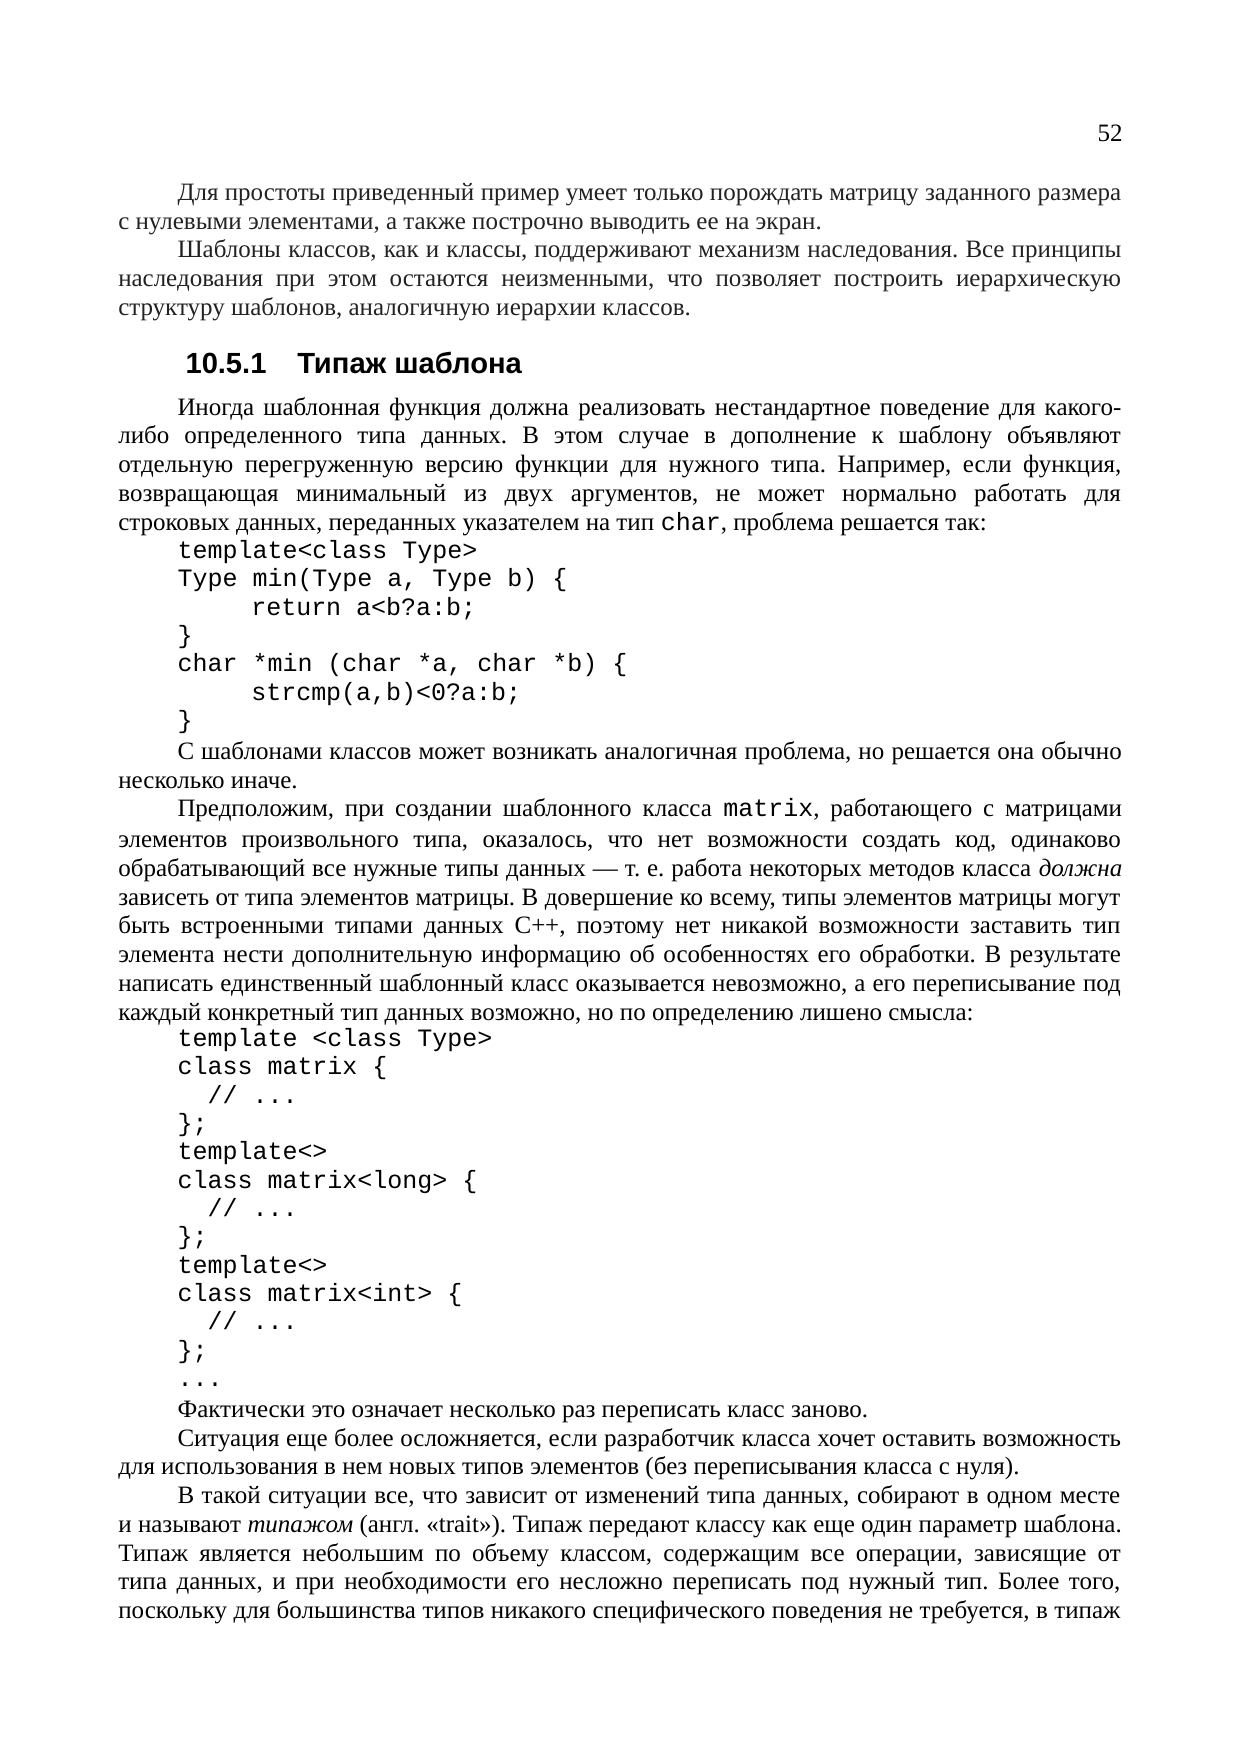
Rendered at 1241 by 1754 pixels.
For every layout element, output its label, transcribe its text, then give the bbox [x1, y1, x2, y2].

text return a<b?a:b; [177, 594, 1122, 623]
text class matrix<int> { [177, 1281, 1122, 1309]
text // ... [177, 1309, 1122, 1337]
text class matrix { [177, 1054, 1122, 1082]
text // ... [177, 1082, 1122, 1111]
text // ... [177, 1196, 1122, 1224]
text template<> [177, 1252, 1122, 1281]
text }; [177, 1337, 1122, 1366]
text } [177, 708, 1122, 736]
text } [177, 623, 1122, 651]
text Ситуация еще более осложняется, если разработчик класса хочет оставить возможность для использования в нем новых типов элементов (без переписывания класса с нуля). [118, 1423, 1122, 1480]
text В такой ситуации все, что зависит от изменений типа данных, собирают в одном месте и называют типажом (англ. «trait»). Типаж передают классу как еще один параметр шаблона. Типаж является небольшим по объему классом, содержащим все операции, зависящие от типа данных, и при необходимости его несложно переписать под нужный тип. Более того, поскольку для большинства типов никакого специфического поведения не требуется, в типаж [118, 1480, 1122, 1624]
text Иногда шаблонная функция должна реализовать нестандартное поведение для какого-либо определенного типа данных. В этом случае в дополнение к шаблону объявляют отдельную перегруженную версию функции для нужного типа. Например, если функция, возвращающая минимальный из двух аргументов, не может нормально работать для строковых данных, переданных указателем на тип char, проблема решается так: [118, 392, 1122, 538]
text template<> [177, 1139, 1122, 1167]
text Для простоты приведенный пример умеет только порождать матрицу заданного размера с нулевыми элементами, а также построчно выводить ее на экран. [118, 177, 1122, 234]
text }; [177, 1224, 1122, 1252]
text strcmp(a,b)<0?a:b; [177, 679, 1122, 708]
text С шаблонами классов может возникать аналогичная проблема, но решается она обычно несколько иначе. [118, 736, 1122, 793]
text Шаблоны классов, как и классы, поддерживают механизм наследования. Все принципы наследования при этом остаются неизменными, что позволяет построить иерархическую структуру шаблонов, аналогичную иерархии классов. [118, 234, 1122, 321]
text Предположим, при создании шаблонного класса matrix, работающего с матрицами элементов произвольного типа, оказалось, что нет возможности создать код, одинаково обрабатывающий все нужные типы данных — т. е. работа некоторых методов класса должна зависеть от типа элементов матрицы. В довершение ко всему, типы элементов матрицы могут быть встроенными типами данных С++, поэтому нет никакой возможности заставить тип элемента нести дополнительную информацию об особенностях его обработки. В результате написать единственный шаблонный класс оказывается невозможно, а его переписывание под каждый конкретный тип данных возможно, но по определению лишено смысла: [118, 793, 1122, 1026]
text Фактически это означает несколько раз переписать класс заново. [118, 1394, 1122, 1423]
subtitle Типаж шаблона [118, 346, 1122, 379]
text Type min(Type a, Type b) { [177, 566, 1122, 594]
text ... [177, 1366, 1122, 1394]
text template <class Type> [177, 1026, 1122, 1054]
text template<class Type> [177, 538, 1122, 566]
text class matrix<long> { [177, 1167, 1122, 1196]
text }; [177, 1111, 1122, 1139]
text char *min (char *a, char *b) { [177, 651, 1122, 679]
